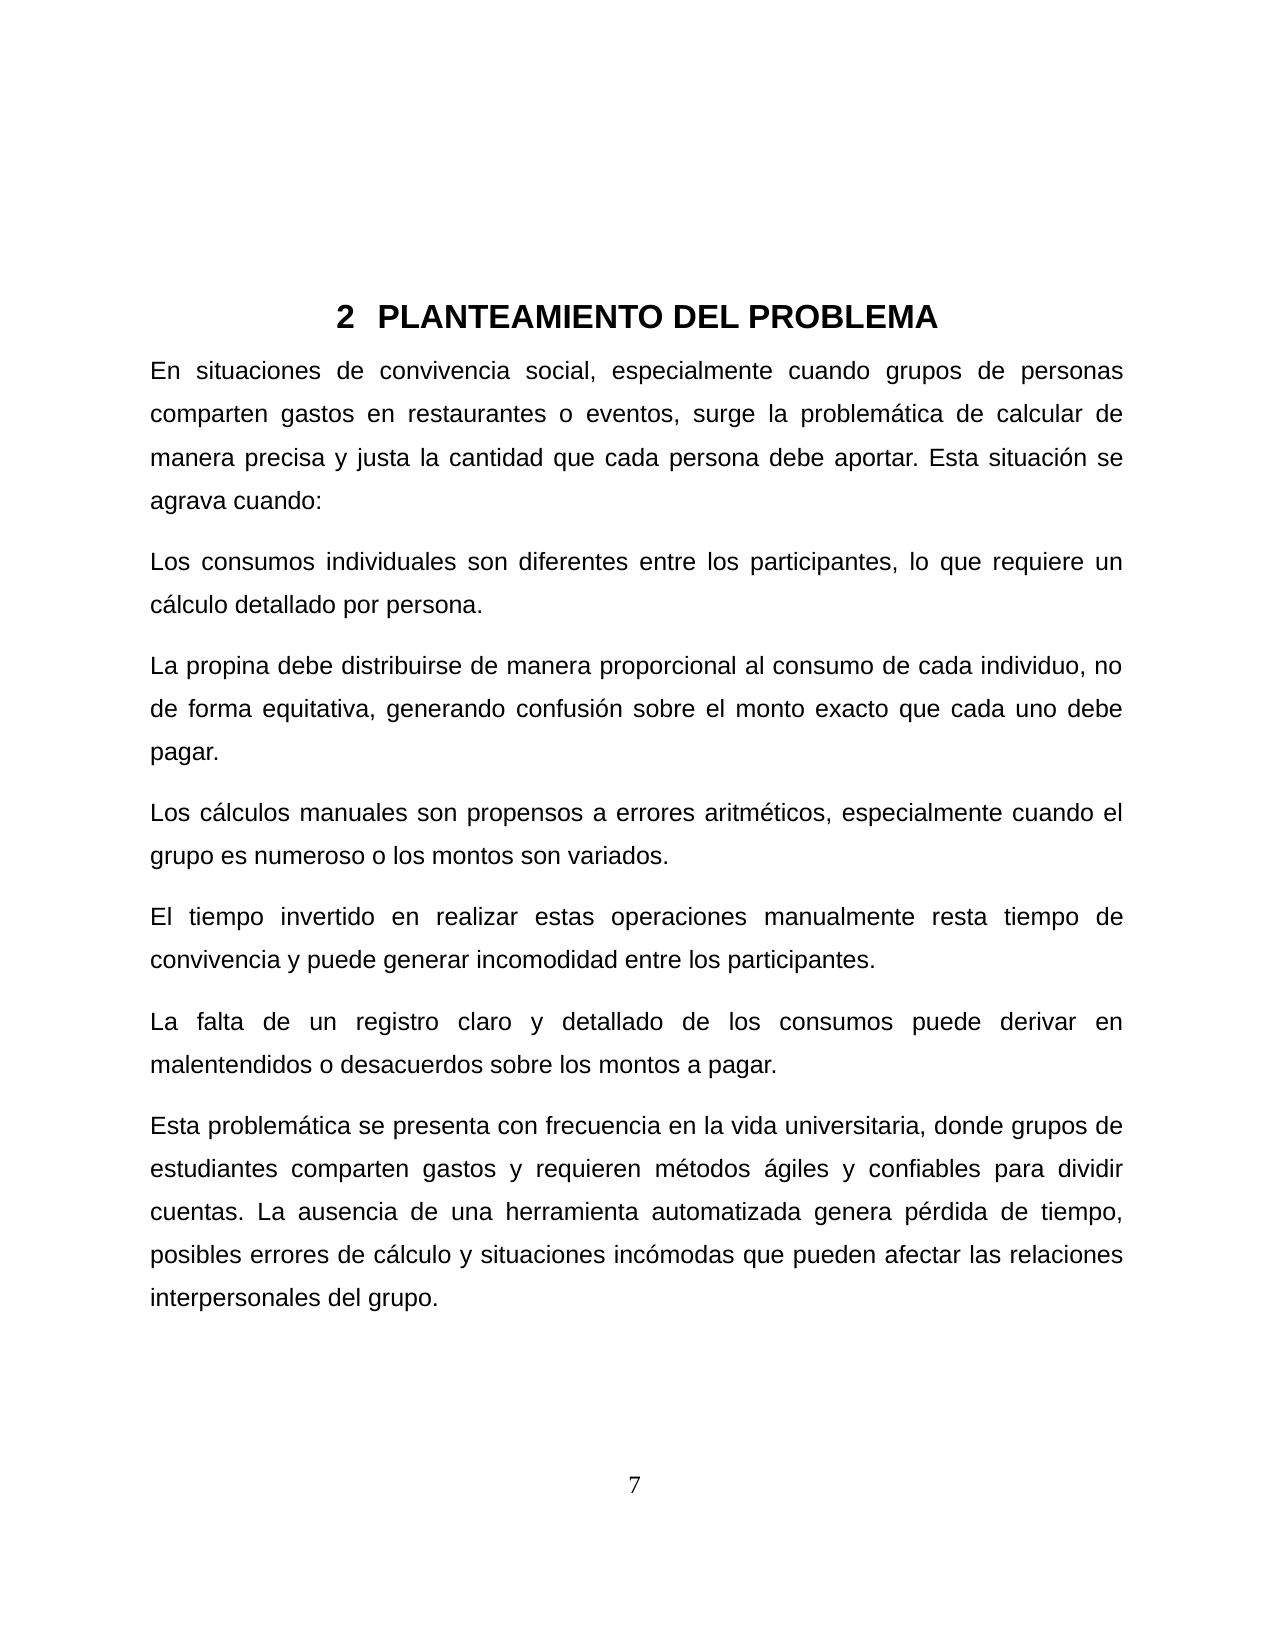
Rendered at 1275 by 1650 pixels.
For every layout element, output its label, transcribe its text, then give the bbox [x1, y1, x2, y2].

text Los consumos individuales son diferentes entre los participantes, lo que requiere un cálculo detallado por persona. [150, 547, 1125, 619]
subtitle PLANTEAMIENTO DEL PROBLEMA [150, 297, 1125, 335]
text En situaciones de convivencia social, especialmente cuando grupos de personas comparten gastos en restaurantes o eventos, surge la problemática de calcular de manera precisa y justa la cantidad que cada persona debe aportar. Esta situación se agrava cuando: [150, 356, 1125, 514]
text Los cálculos manuales son propensos a errores aritméticos, especialmente cuando el grupo es numeroso o los montos son variados. [150, 798, 1125, 870]
text Esta problemática se presenta con frecuencia en la vida universitaria, donde grupos de estudiantes comparten gastos y requieren métodos ágiles y confiables para dividir cuentas. La ausencia de una herramienta automatizada genera pérdida de tiempo, posibles errores de cálculo y situaciones incómodas que pueden afectar las relaciones interpersonales del grupo. [150, 1111, 1125, 1312]
text La propina debe distribuirse de manera proporcional al consumo de cada individuo, no de forma equitativa, generando confusión sobre el monto exacto que cada uno debe pagar. [150, 651, 1125, 766]
text La falta de un registro claro y detallado de los consumos puede derivar en malentendidos o desacuerdos sobre los montos a pagar. [150, 1007, 1125, 1078]
text El tiempo invertido en realizar estas operaciones manualmente resta tiempo de convivencia y puede generar incomodidad entre los participantes. [150, 902, 1125, 974]
